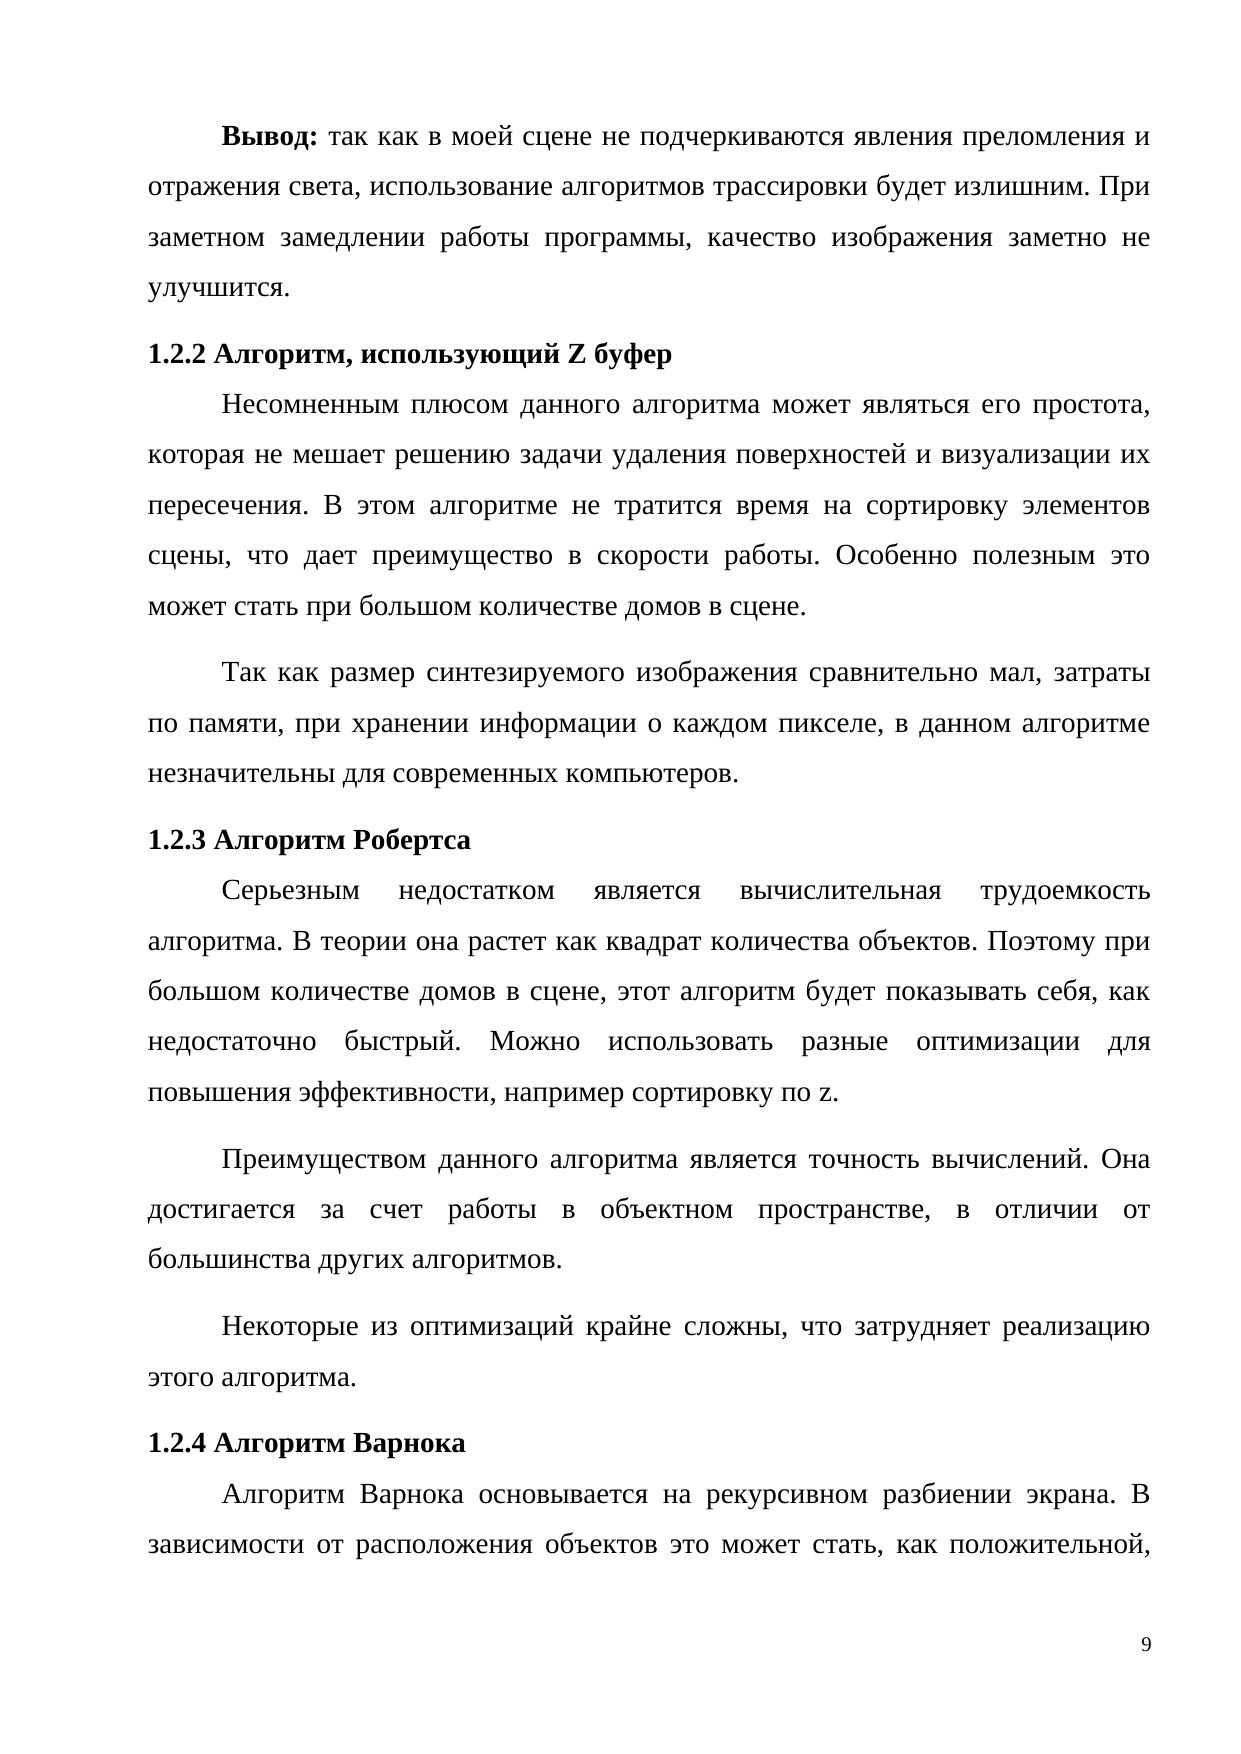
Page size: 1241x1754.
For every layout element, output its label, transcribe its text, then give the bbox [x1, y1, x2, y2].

subtitle 1.2.2 Алгоритм, использующий Z буфер [148, 336, 1152, 369]
text Серьезным недостатком является вычислительная трудоемкость алгоритма. В теории она растет как квадрат количества объектов. Поэтому при большом количестве домов в сцене, этот алгоритм будет показывать себя, как недостаточно быстрый. Можно использовать разные оптимизации для повышения эффективности, например сортировку по z. [148, 872, 1152, 1107]
text Алгоритм Варнока основывается на рекурсивном разбиении экрана. В зависимости от расположения объектов это может стать, как положительной, [148, 1476, 1152, 1560]
text Несомненным плюсом данного алгоритма может являться его простота, которая не мешает решению задачи удаления поверхностей и визуализации их пересечения. В этом алгоритме не тратится время на сортировку элементов сцены, что дает преимущество в скорости работы. Особенно полезным это может стать при большом количестве домов в сцене. [148, 386, 1152, 621]
subtitle 1.2.4 Алгоритм Варнока [148, 1426, 1152, 1459]
text Преимуществом данного алгоритма является точность вычислений. Она достигается за счет работы в объектном пространстве, в отличии от большинства других алгоритмов. [148, 1141, 1152, 1275]
text Вывод: так как в моей сцене не подчеркиваются явления преломления и отражения света, использование алгоритмов трассировки будет излишним. При заметном замедлении работы программы, качество изображения заметно не улучшится. [148, 118, 1152, 303]
text Так как размер синтезируемого изображения сравнительно мал, затраты по памяти, при хранении информации о каждом пикселе, в данном алгоритме незначительны для современных компьютеров. [148, 654, 1152, 789]
subtitle 1.2.3 Алгоритм Робертса [148, 822, 1152, 856]
text Некоторые из оптимизаций крайне сложны, что затрудняет реализацию этого алгоритма. [148, 1308, 1152, 1392]
